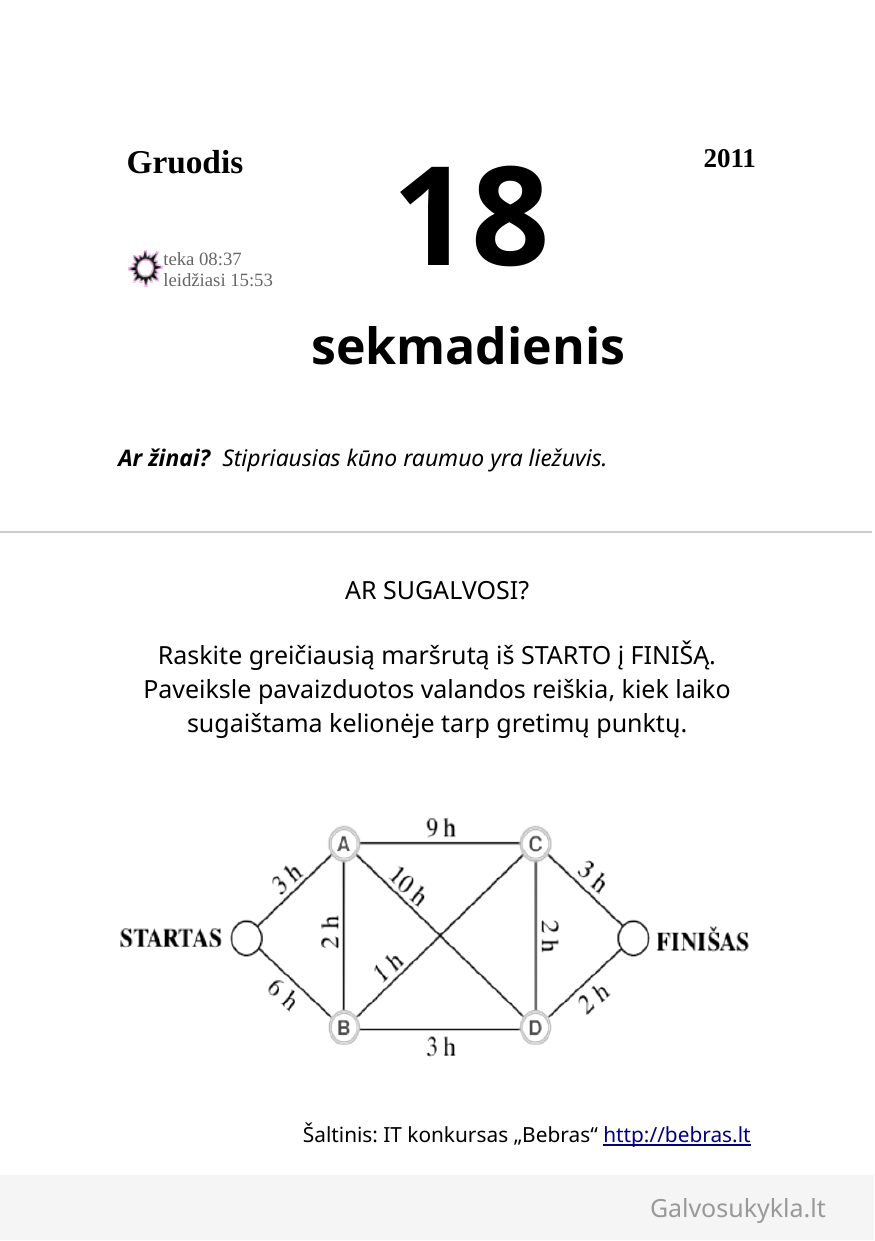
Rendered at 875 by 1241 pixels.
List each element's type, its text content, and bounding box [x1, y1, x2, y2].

text Šaltinis: IT konkursas „Bebras“ http://bebras.lt [118, 1120, 756, 1149]
text Raskite greičiausią maršrutą iš STARTO į FINIŠĄ. Paveiksle pavaizduotos valandos reiškia, kiek laiko sugaištama kelionėje tarp gretimų punktų. [118, 638, 756, 740]
text AR SUGALVOSI? [118, 573, 756, 607]
table_header 18 sekmadienis [299, 118, 638, 379]
table_header 2011 [638, 118, 756, 379]
table_header [118, 288, 298, 379]
text Ar žinai? Stipriausias kūno raumuo yra liežuvis. [118, 442, 756, 473]
picture [127, 250, 164, 288]
table_header Gruodis teka 08:37 leidžiasi 15:53 [118, 118, 298, 287]
